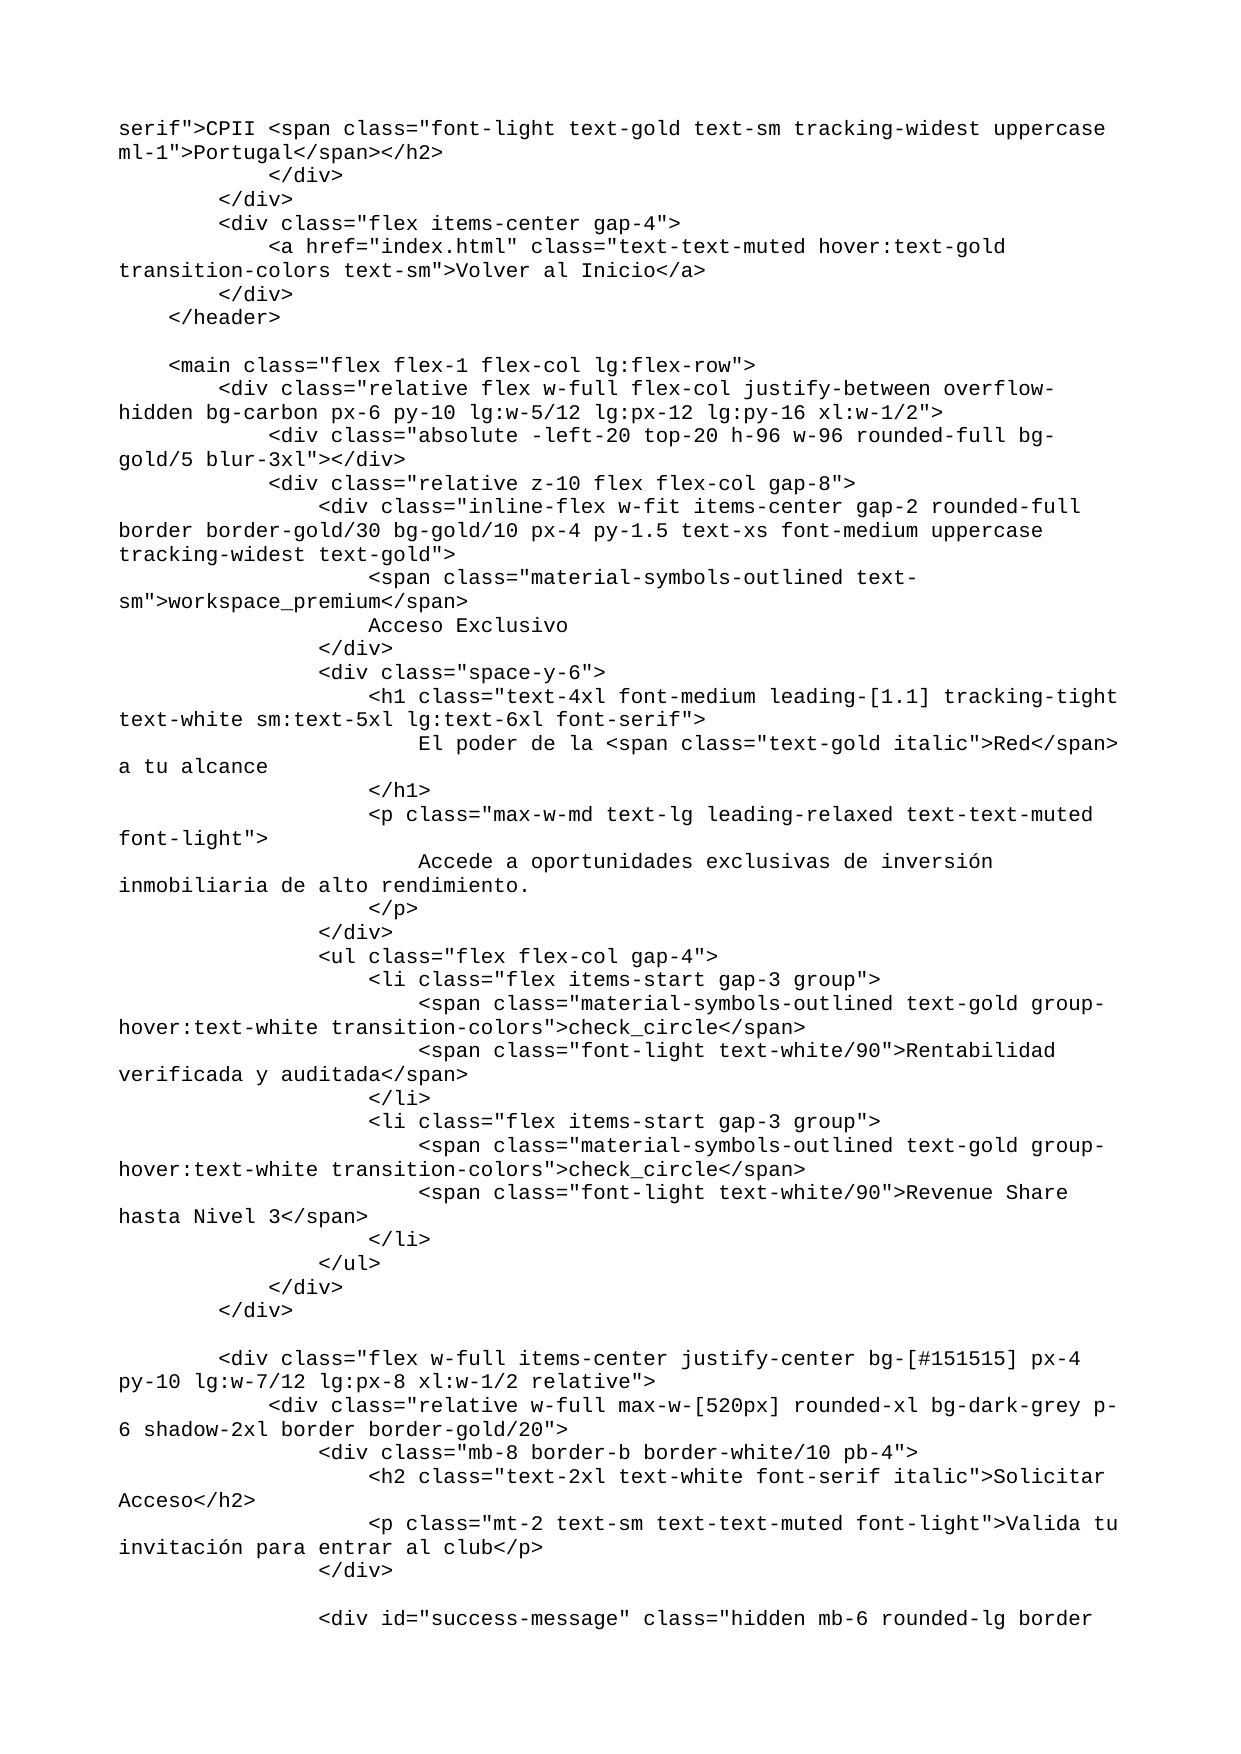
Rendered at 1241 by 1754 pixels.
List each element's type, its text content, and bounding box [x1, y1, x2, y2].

table_cell serif">CPII <span class="font-light text-gold text-sm tracking-widest uppercase ml-1">Portugal</span></h2> </div> </div> <div class="flex items-center gap-4"> <a href="index.html" class="text-text-muted hover:text-gold transition-colors text-sm">Volver al Inicio</a> </div> </header> <main class="flex flex-1 flex-col lg:flex-row"> <div class="relative flex w-full flex-col justify-between overflow-hidden bg-carbon px-6 py-10 lg:w-5/12 lg:px-12 lg:py-16 xl:w-1/2"> <div class="absolute -left-20 top-20 h-96 w-96 rounded-full bg-gold/5 blur-3xl"></div> <div class="relative z-10 flex flex-col gap-8"> <div class="inline-flex w-fit items-center gap-2 rounded-full border border-gold/30 bg-gold/10 px-4 py-1.5 text-xs font-medium uppercase tracking-widest text-gold"> <span class="material-symbols-outlined text-sm">workspace_premium</span> Acceso Exclusivo </div> <div class="space-y-6"> <h1 class="text-4xl font-medium leading-[1.1] tracking-tight text-white sm:text-5xl lg:text-6xl font-serif"> El poder de la <span class="text-gold italic">Red</span> a tu alcance </h1> <p class="max-w-md text-lg leading-relaxed text-text-muted font-light"> Accede a oportunidades exclusivas de inversión inmobiliaria de alto rendimiento. </p> </div> <ul class="flex flex-col gap-4"> <li class="flex items-start gap-3 group"> <span class="material-symbols-outlined text-gold group-hover:text-white transition-colors">check_circle</span> <span class="font-light text-white/90">Rentabilidad verificada y auditada</span> </li> <li class="flex items-start gap-3 group"> <span class="material-symbols-outlined text-gold group-hover:text-white transition-colors">check_circle</span> <span class="font-light text-white/90">Revenue Share hasta Nivel 3</span> </li> </ul> </div> </div> <div class="flex w-full items-center justify-center bg-[#151515] px-4 py-10 lg:w-7/12 lg:px-8 xl:w-1/2 relative"> <div class="relative w-full max-w-[520px] rounded-xl bg-dark-grey p-6 shadow-2xl border border-gold/20"> <div class="mb-8 border-b border-white/10 pb-4"> <h2 class="text-2xl text-white font-serif italic">Solicitar Acceso</h2> <p class="mt-2 text-sm text-text-muted font-light">Valida tu invitación para entrar al club</p> </div> <div id="success-message" class="hidden mb-6 rounded-lg border [118, 118, 1122, 1631]
